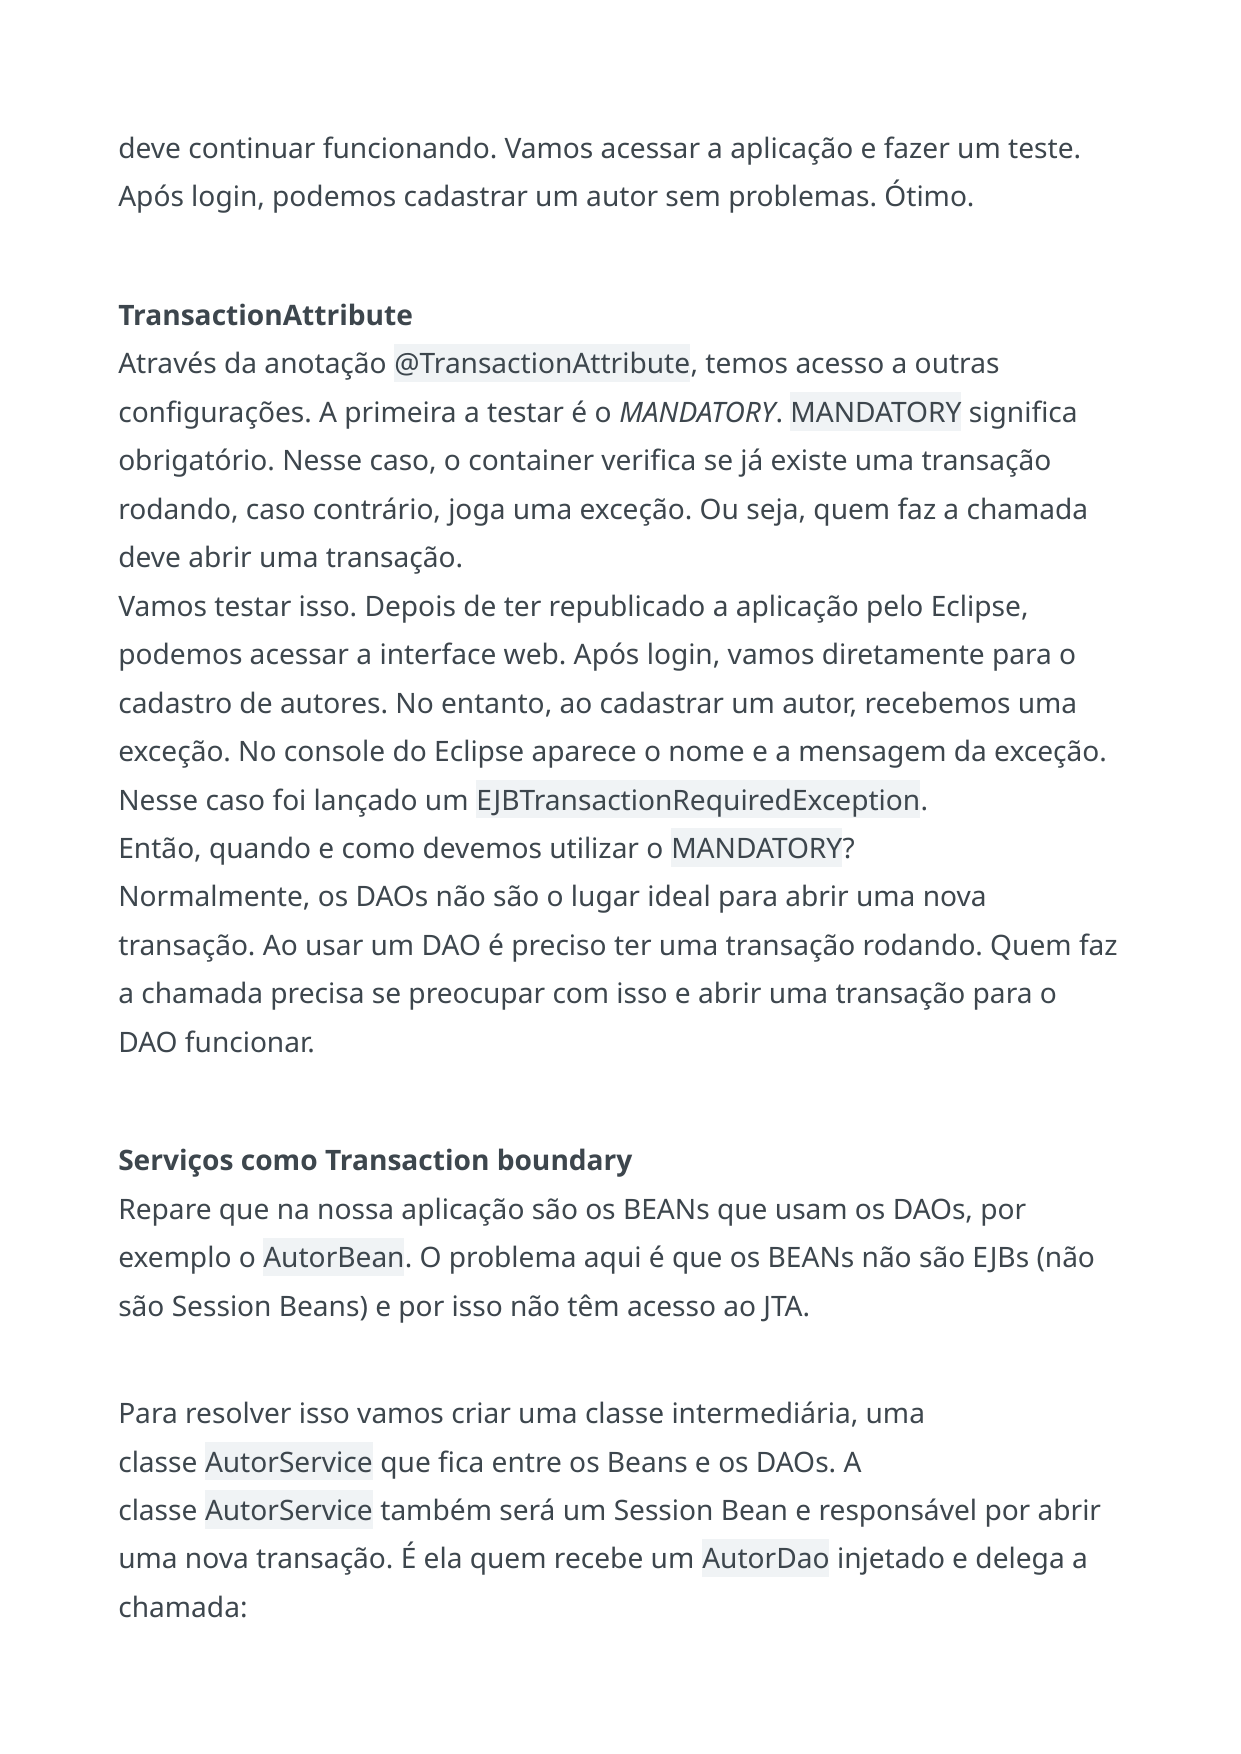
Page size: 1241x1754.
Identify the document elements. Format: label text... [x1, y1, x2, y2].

subtitle Serviços como Transaction boundary [118, 1131, 1122, 1179]
subtitle TransactionAttribute [118, 285, 1122, 334]
text Repare que na nossa aplicação são os BEANs que usam os DAOs, por exemplo o AutorBean. O problema aqui é que os BEANs não são EJBs (não são Session Beans) e por isso não têm acesso ao JTA. [118, 1179, 1122, 1324]
text Normalmente, os DAOs não são o lugar ideal para abrir uma nova transação. Ao usar um DAO é preciso ter uma transação rodando. Quem faz a chamada precisa se preocupar com isso e abrir uma transação para o DAO funcionar. [118, 867, 1122, 1060]
text deve continuar funcionando. Vamos acessar a aplicação e fazer um teste. Após login, podemos cadastrar um autor sem problemas. Ótimo. [118, 118, 1122, 215]
text Através da anotação @TransactionAttribute, temos acesso a outras configurações. A primeira a testar é o MANDATORY. MANDATORY significa obrigatório. Nesse caso, o container verifica se já existe uma transação rodando, caso contrário, joga uma exceção. Ou seja, quem faz a chamada deve abrir uma transação. [118, 334, 1122, 576]
text Para resolver isso vamos criar uma classe intermediária, uma classe AutorService que fica entre os Beans e os DAOs. A classe AutorService também será um Session Bean e responsável por abrir uma nova transação. É ela quem recebe um AutorDao injetado e delega a chamada: [118, 1383, 1122, 1626]
text Vamos testar isso. Depois de ter republicado a aplicação pelo Eclipse, podemos acessar a interface web. Após login, vamos diretamente para o cadastro de autores. No entanto, ao cadastrar um autor, recebemos uma exceção. No console do Eclipse aparece o nome e a mensagem da exceção. Nesse caso foi lançado um EJBTransactionRequiredException. [118, 576, 1122, 818]
text Então, quando e como devemos utilizar o MANDATORY? [118, 818, 1122, 867]
